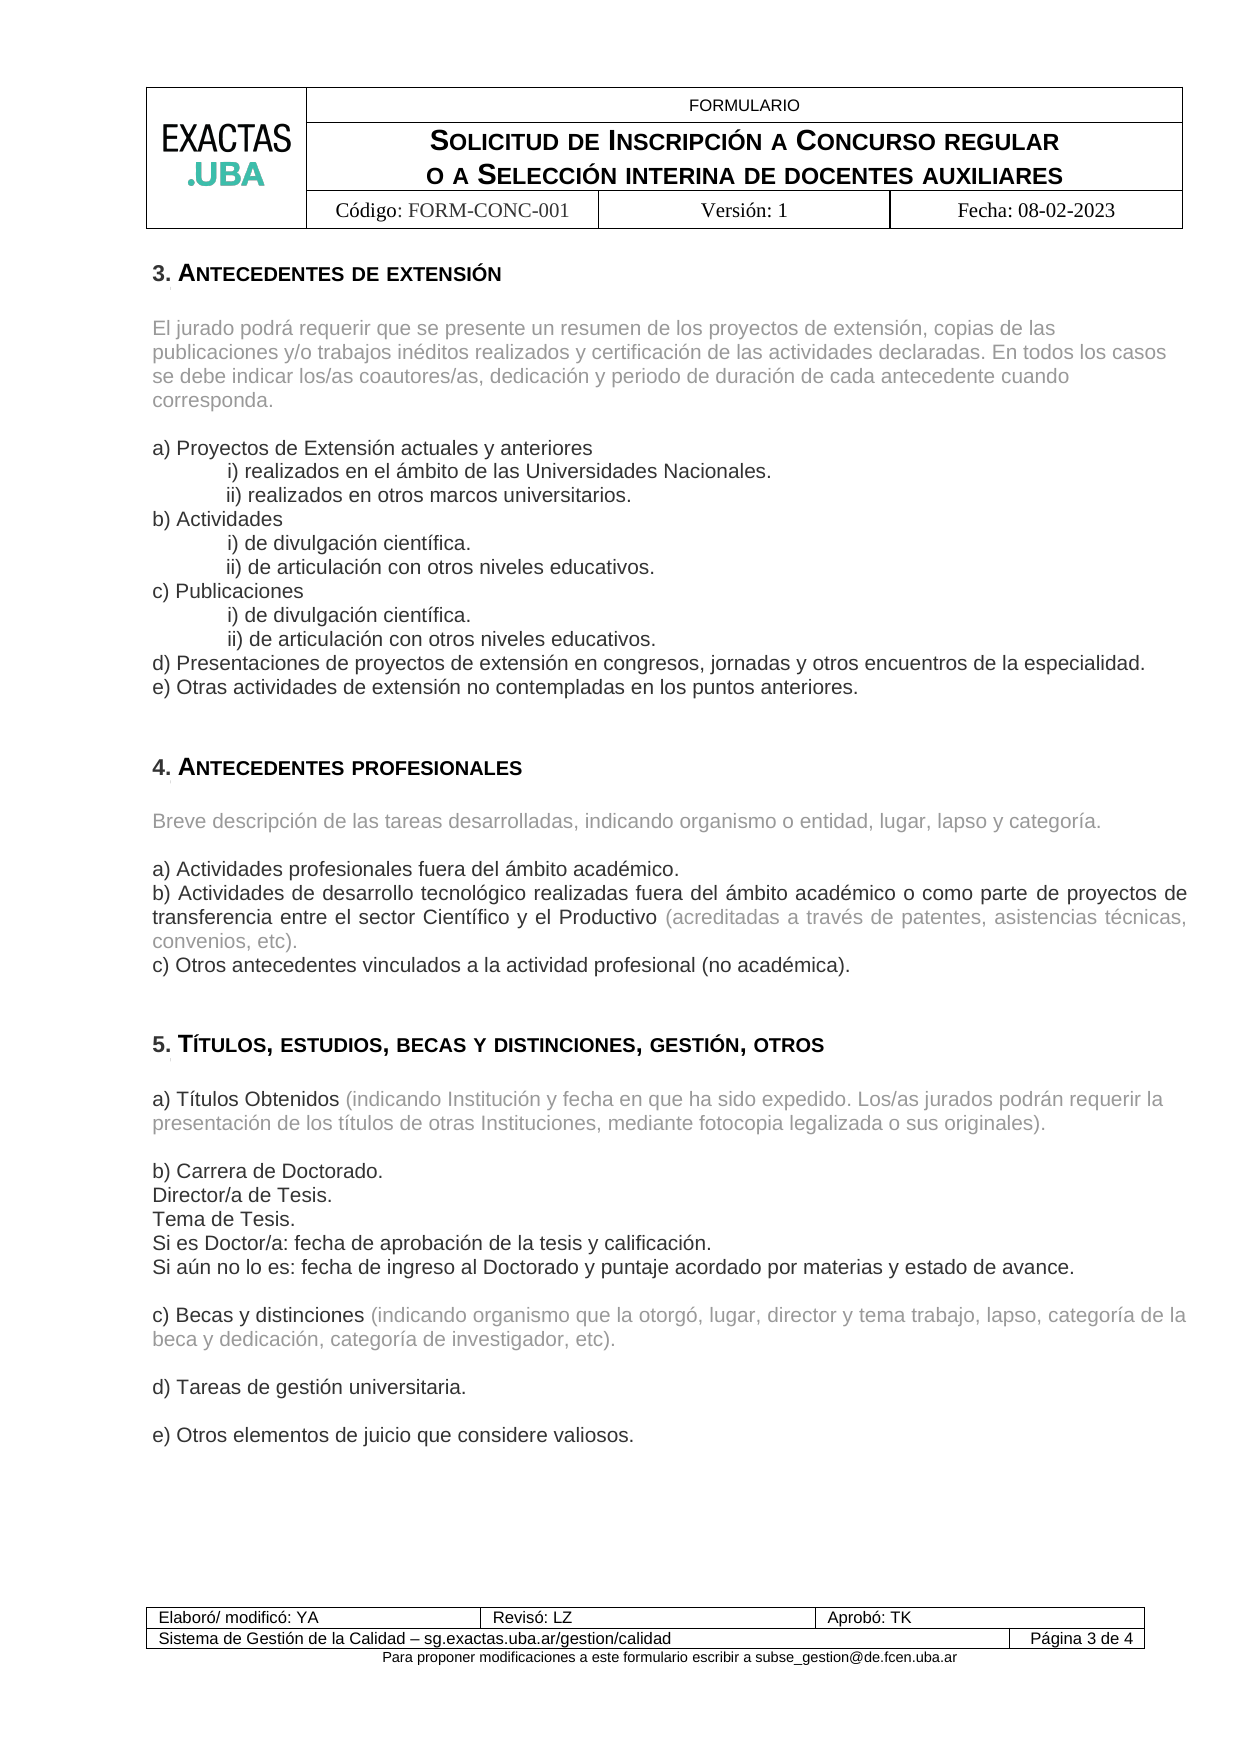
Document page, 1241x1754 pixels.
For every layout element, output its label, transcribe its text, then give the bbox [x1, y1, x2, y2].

text ii) de articulación con otros niveles educativos. [152, 555, 1188, 579]
text i) de divulgación científica. [152, 531, 1188, 555]
text b) Carrera de Doctorado. [152, 1159, 1188, 1183]
text ii) realizados en otros marcos universitarios. [152, 483, 1188, 507]
text Si es Doctor/a: fecha de aprobación de la tesis y calificación. [152, 1231, 1188, 1255]
text b) Actividades [152, 507, 1188, 531]
text b) Actividades de desarrollo tecnológico realizadas fuera del ámbito académico o como parte de proyectos de transferencia entre el sector Científico y el Productivo (acreditadas a través de patentes, asistencias técnicas, convenios, etc). [152, 881, 1188, 953]
text Si aún no lo es: fecha de ingreso al Doctorado y puntaje acordado por materias y estado de avance. [152, 1255, 1188, 1279]
text 5. Títulos, estudios, becas y distinciones, gestión, otros [152, 1029, 1188, 1058]
text ii) de articulación con otros niveles educativos. [152, 627, 1188, 651]
text d) Presentaciones de proyectos de extensión en congresos, jornadas y otros encuentros de la especialidad. [152, 651, 1188, 675]
text El jurado podrá requerir que se presente un resumen de los proyectos de extensión, copias de las publicaciones y/o trabajos inéditos realizados y certificación de las actividades declaradas. En todos los casos se debe indicar los/as coautores/as, dedicación y periodo de duración de cada antecedente cuando corresponda. [152, 316, 1188, 411]
text a) Actividades profesionales fuera del ámbito académico. [152, 857, 1188, 881]
picture [158, 116, 296, 192]
text a) Títulos Obtenidos (indicando Institución y fecha en que ha sido expedido. Los/as jurados podrán requerir la presentación de los títulos de otras Instituciones, mediante fotocopia legalizada o sus originales). [152, 1087, 1188, 1135]
text 4. Antecedentes profesionales [152, 752, 1188, 780]
text 3. Antecedentes de extensión [152, 258, 1188, 316]
text d) Tareas de gestión universitaria. [152, 1374, 1188, 1398]
text e) Otras actividades de extensión no contempladas en los puntos anteriores. [152, 675, 1188, 699]
text Tema de Tesis. [152, 1207, 1188, 1231]
text i) realizados en el ámbito de las Universidades Nacionales. [152, 459, 1188, 483]
text c) Otros antecedentes vinculados a la actividad profesional (no académica). [152, 953, 1188, 977]
text i) de divulgación científica. [152, 603, 1188, 627]
text Director/a de Tesis. [152, 1183, 1188, 1207]
text e) Otros elementos de juicio que considere valiosos. [152, 1422, 1188, 1446]
text c) Publicaciones [152, 579, 1188, 603]
text c) Becas y distinciones (indicando organismo que la otorgó, lugar, director y tema trabajo, lapso, categoría de la beca y dedicación, categoría de investigador, etc). [152, 1303, 1188, 1351]
text a) Proyectos de Extensión actuales y anteriores [152, 435, 1188, 459]
text Breve descripción de las tareas desarrolladas, indicando organismo o entidad, lugar, lapso y categoría. [152, 809, 1188, 833]
